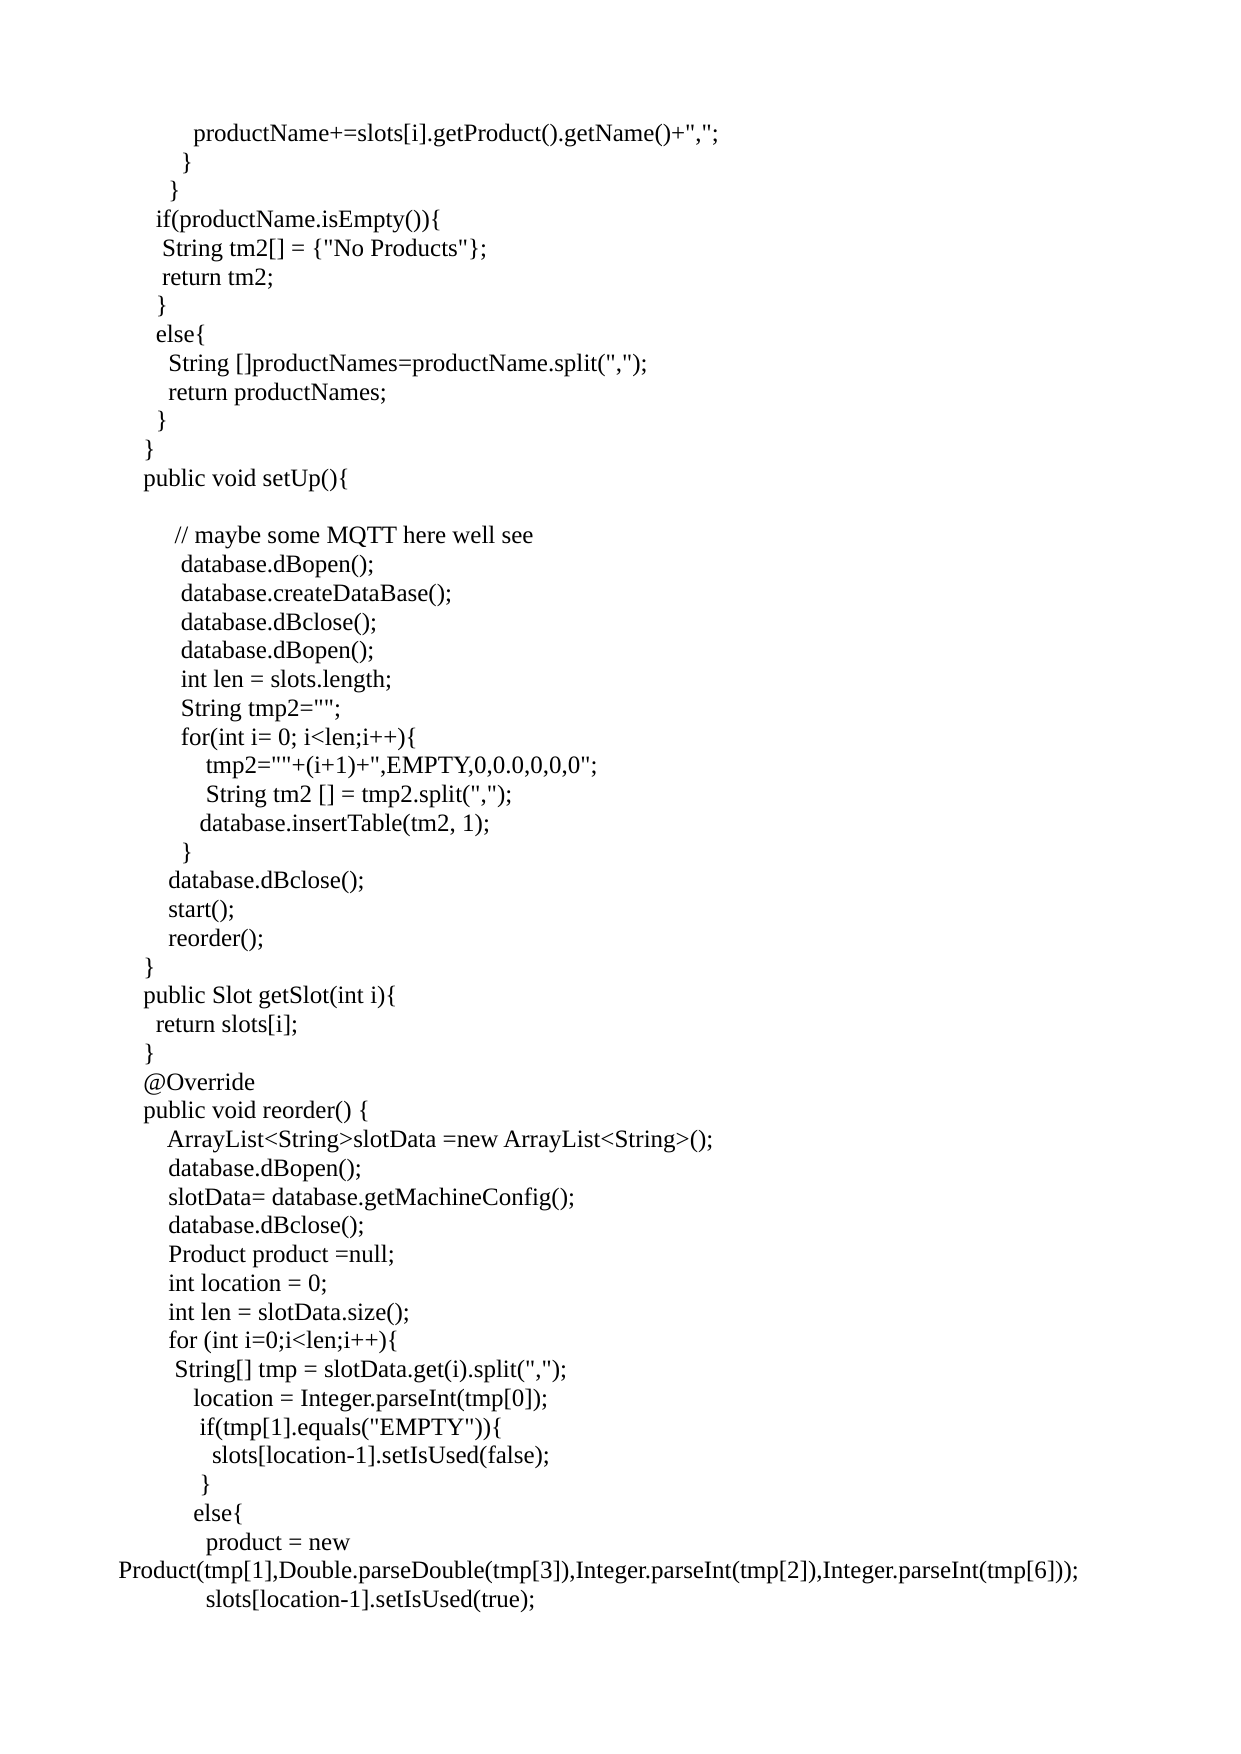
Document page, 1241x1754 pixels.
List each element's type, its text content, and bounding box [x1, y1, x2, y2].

text int location = 0; [118, 1268, 1122, 1297]
text database.dBopen(); [118, 636, 1122, 664]
text location = Integer.parseInt(tmp[0]); [118, 1383, 1122, 1412]
text } [118, 291, 1122, 319]
text return slots[i]; [118, 1009, 1122, 1038]
text public void reorder() { [118, 1096, 1122, 1124]
text } [118, 147, 1122, 176]
text public Slot getSlot(int i){ [118, 981, 1122, 1009]
text else{ [118, 1498, 1122, 1527]
text } [118, 434, 1122, 463]
text reorder(); [118, 923, 1122, 952]
text String[] tmp = slotData.get(i).split(","); [118, 1354, 1122, 1383]
text } [118, 406, 1122, 434]
text String tmp2=""; [118, 693, 1122, 722]
text if(tmp[1].equals("EMPTY")){ [118, 1412, 1122, 1441]
text if(productName.isEmpty()){ [118, 204, 1122, 233]
text } [118, 1038, 1122, 1067]
text productName+=slots[i].getProduct().getName()+","; [118, 118, 1122, 147]
text } [118, 1469, 1122, 1498]
text for (int i=0;i<len;i++){ [118, 1326, 1122, 1354]
text database.dBopen(); [118, 549, 1122, 578]
text database.dBopen(); [118, 1153, 1122, 1182]
text product = new Product(tmp[1],Double.parseDouble(tmp[3]),Integer.parseInt(tmp[2]),Integer.parseInt(tmp[6])); [118, 1527, 1122, 1584]
text @Override [118, 1067, 1122, 1096]
text for(int i= 0; i<len;i++){ [118, 722, 1122, 751]
text return productNames; [118, 377, 1122, 406]
text // maybe some MQTT here well see [118, 521, 1122, 549]
text int len = slots.length; [118, 664, 1122, 693]
text database.dBclose(); [118, 607, 1122, 636]
text ArrayList<String>slotData =new ArrayList<String>(); [118, 1124, 1122, 1153]
text database.dBclose(); [118, 866, 1122, 894]
text database.createDataBase(); [118, 578, 1122, 607]
text slots[location-1].setIsUsed(true); [118, 1584, 1122, 1613]
text else{ [118, 319, 1122, 348]
text String tm2 [] = tmp2.split(","); [118, 779, 1122, 808]
text return tm2; [118, 262, 1122, 291]
text String []productNames=productName.split(","); [118, 348, 1122, 377]
text start(); [118, 894, 1122, 923]
text tmp2=""+(i+1)+",EMPTY,0,0.0,0,0,0"; [118, 751, 1122, 779]
text } [118, 176, 1122, 204]
text String tm2[] = {"No Products"}; [118, 233, 1122, 262]
text } [118, 837, 1122, 866]
text slots[location-1].setIsUsed(false); [118, 1441, 1122, 1469]
text database.insertTable(tm2, 1); [118, 808, 1122, 837]
text int len = slotData.size(); [118, 1297, 1122, 1326]
text } [118, 952, 1122, 981]
text Product product =null; [118, 1239, 1122, 1268]
text database.dBclose(); [118, 1211, 1122, 1239]
text public void setUp(){ [118, 463, 1122, 492]
text slotData= database.getMachineConfig(); [118, 1182, 1122, 1211]
